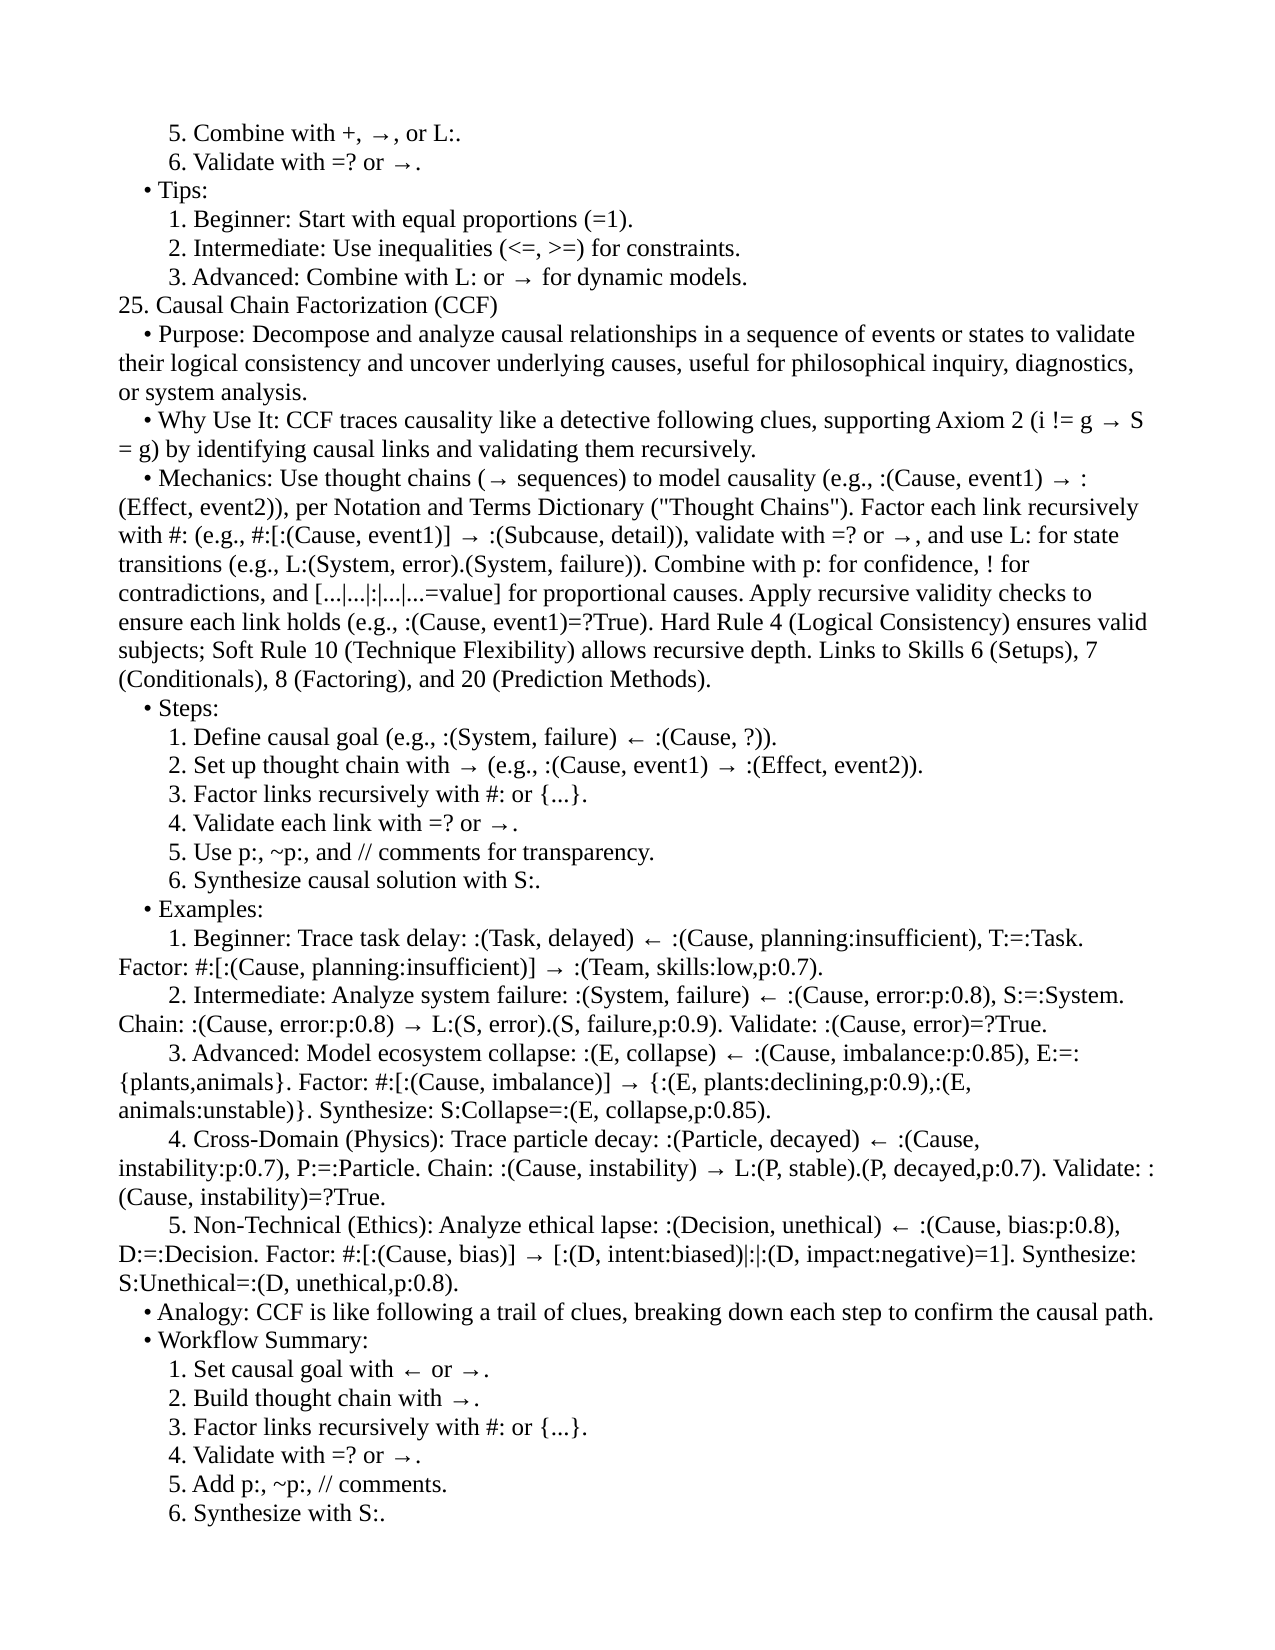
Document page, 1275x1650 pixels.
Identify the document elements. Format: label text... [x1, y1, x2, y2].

text 6. Synthesize with S:. [118, 1498, 1157, 1527]
text • Examples: [118, 894, 1157, 923]
text 1. Set causal goal with ← or →. [118, 1354, 1157, 1383]
text 3. Advanced: Combine with L: or → for dynamic models. [118, 262, 1157, 291]
text 1. Define causal goal (e.g., :(System, failure) ← :(Cause, ?)). [118, 722, 1157, 751]
text 3. Factor links recursively with #: or {...}. [118, 1412, 1157, 1441]
text 6. Validate with =? or →. [118, 147, 1157, 176]
text 5. Combine with +, →, or L:. [118, 118, 1157, 147]
text • Why Use It: CCF traces causality like a detective following clues, supporting Axiom 2 (i != g → S = g) by identifying causal links and validating them recursively. [118, 406, 1157, 463]
text 4. Validate each link with =? or →. [118, 808, 1157, 837]
text 5. Add p:, ~p:, // comments. [118, 1469, 1157, 1498]
text • Purpose: Decompose and analyze causal relationships in a sequence of events or states to validate their logical consistency and uncover underlying causes, useful for philosophical inquiry, diagnostics, or system analysis. [118, 319, 1157, 406]
text 2. Build thought chain with →. [118, 1383, 1157, 1412]
text 25. Causal Chain Factorization (CCF) [118, 291, 1157, 319]
text 5. Use p:, ~p:, and // comments for transparency. [118, 837, 1157, 866]
text 2. Intermediate: Analyze system failure: :(System, failure) ← :(Cause, error:p:0.8), S:=:System. Chain: :(Cause, error:p:0.8) → L:(S, error).(S, failure,p:0.9). Validate: :(Cause, error)=?True. [118, 981, 1157, 1038]
text • Analogy: CCF is like following a trail of clues, breaking down each step to confirm the causal path. [118, 1297, 1157, 1326]
text • Steps: [118, 693, 1157, 722]
text 5. Non-Technical (Ethics): Analyze ethical lapse: :(Decision, unethical) ← :(Cause, bias:p:0.8), D:=:Decision. Factor: #:[:(Cause, bias)] → [:(D, intent:biased)|:|:(D, impact:negative)=1]. Synthesize: S:Unethical=:(D, unethical,p:0.8). [118, 1211, 1157, 1297]
text 1. Beginner: Start with equal proportions (=1). [118, 204, 1157, 233]
text 3. Factor links recursively with #: or {...}. [118, 779, 1157, 808]
text 3. Advanced: Model ecosystem collapse: :(E, collapse) ← :(Cause, imbalance:p:0.85), E:=:{plants,animals}. Factor: #:[:(Cause, imbalance)] → {:(E, plants:declining,p:0.9),:(E, animals:unstable)}. Synthesize: S:Collapse=:(E, collapse,p:0.85). [118, 1038, 1157, 1124]
text 4. Validate with =? or →. [118, 1441, 1157, 1469]
text 4. Cross-Domain (Physics): Trace particle decay: :(Particle, decayed) ← :(Cause, instability:p:0.7), P:=:Particle. Chain: :(Cause, instability) → L:(P, stable).(P, decayed,p:0.7). Validate: :(Cause, instability)=?True. [118, 1124, 1157, 1211]
text 6. Synthesize causal solution with S:. [118, 866, 1157, 894]
text • Tips: [118, 176, 1157, 204]
text • Mechanics: Use thought chains (→ sequences) to model causality (e.g., :(Cause, event1) → :(Effect, event2)), per Notation and Terms Dictionary ("Thought Chains"). Factor each link recursively with #: (e.g., #:[:(Cause, event1)] → :(Subcause, detail)), validate with =? or →, and use L: for state transitions (e.g., L:(System, error).(System, failure)). Combine with p: for confidence, ! for contradictions, and [...|...|:|...|...=value] for proportional causes. Apply recursive validity checks to ensure each link holds (e.g., :(Cause, event1)=?True). Hard Rule 4 (Logical Consistency) ensures valid subjects; Soft Rule 10 (Technique Flexibility) allows recursive depth. Links to Skills 6 (Setups), 7 (Conditionals), 8 (Factoring), and 20 (Prediction Methods). [118, 463, 1157, 693]
text 2. Intermediate: Use inequalities (<=, >=) for constraints. [118, 233, 1157, 262]
text 2. Set up thought chain with → (e.g., :(Cause, event1) → :(Effect, event2)). [118, 751, 1157, 779]
text 1. Beginner: Trace task delay: :(Task, delayed) ← :(Cause, planning:insufficient), T:=:Task. Factor: #:[:(Cause, planning:insufficient)] → :(Team, skills:low,p:0.7). [118, 923, 1157, 981]
text • Workflow Summary: [118, 1326, 1157, 1354]
